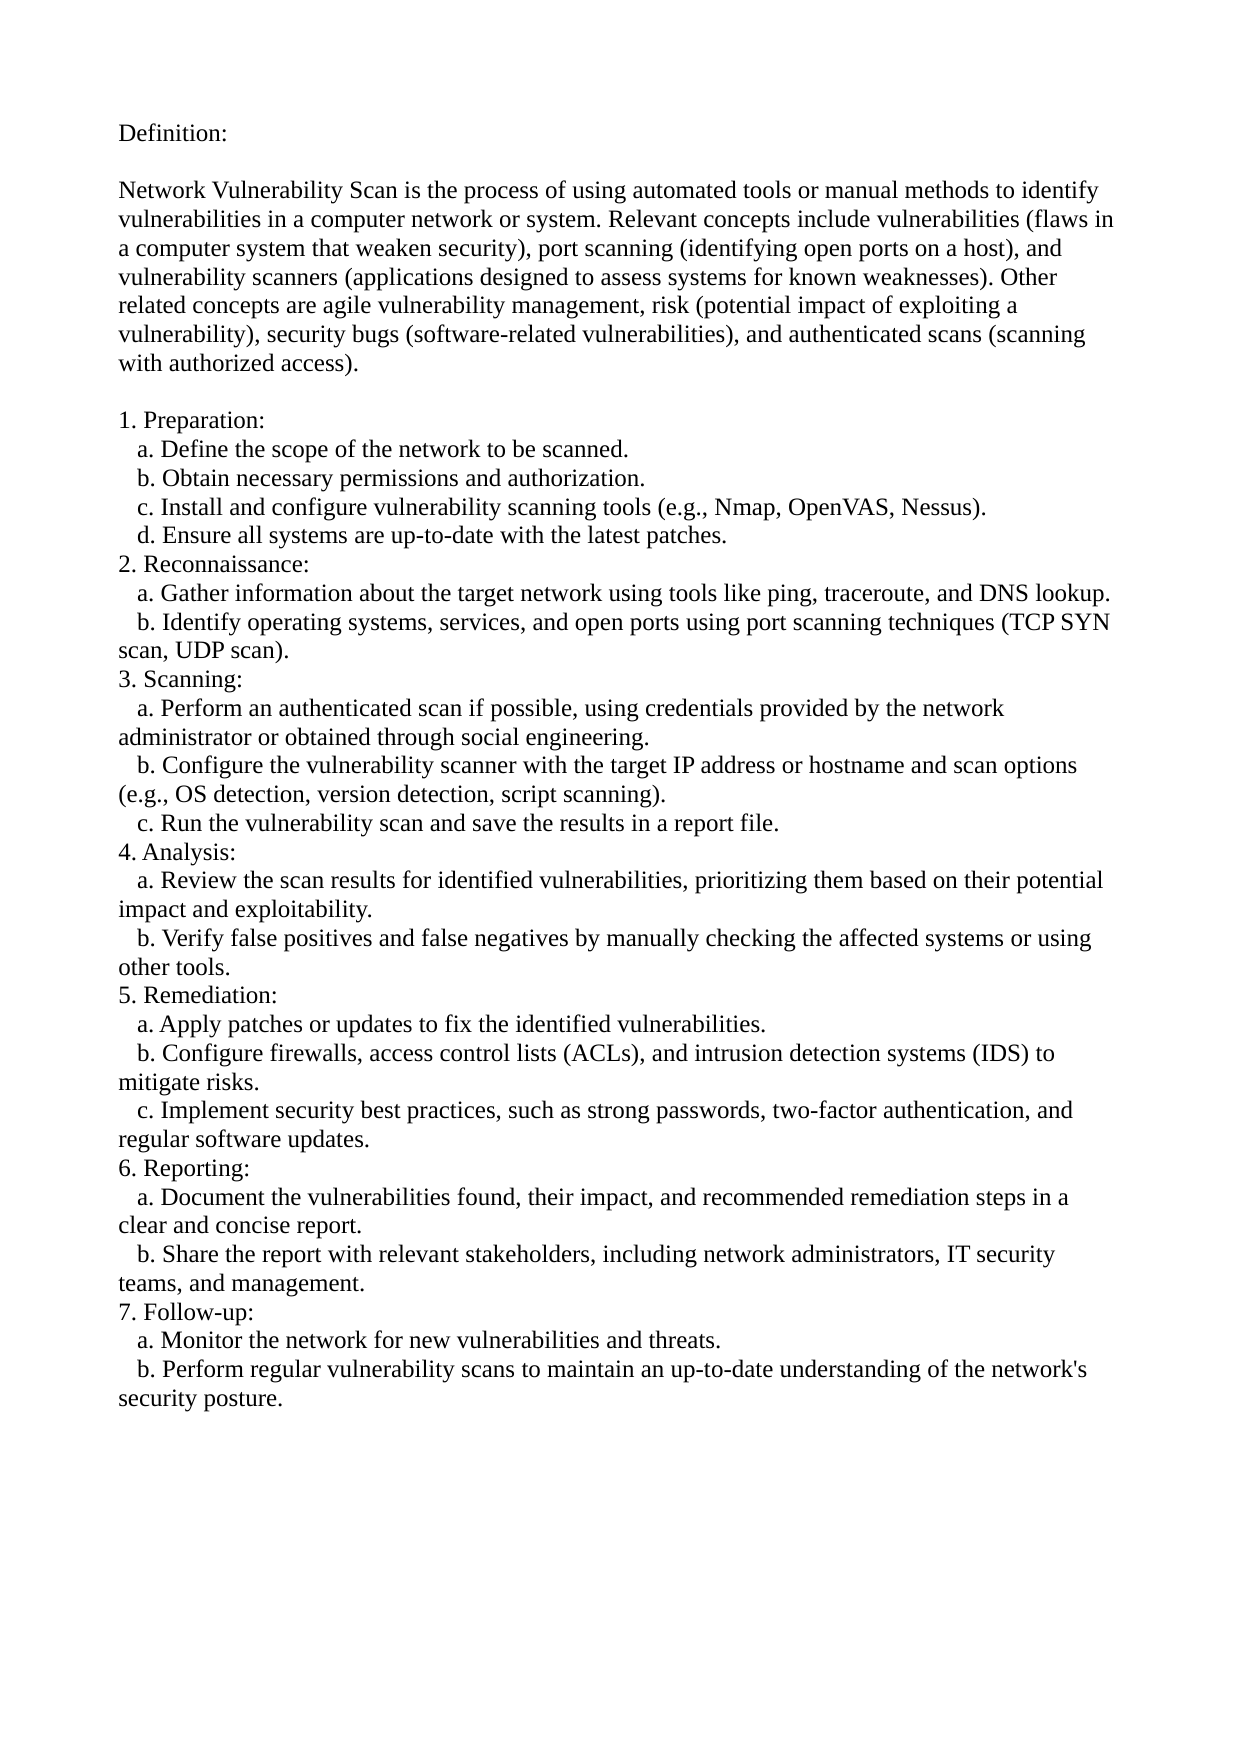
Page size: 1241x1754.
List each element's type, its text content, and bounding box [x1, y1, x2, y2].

text 7. Follow-up: [118, 1297, 1122, 1326]
text a. Apply patches or updates to fix the identified vulnerabilities. [118, 1009, 1122, 1038]
text d. Ensure all systems are up-to-date with the latest patches. [118, 521, 1122, 549]
text 2. Reconnaissance: [118, 549, 1122, 578]
text b. Identify operating systems, services, and open ports using port scanning techniques (TCP SYN scan, UDP scan). [118, 607, 1122, 664]
text Definition: [118, 118, 1122, 147]
text a. Review the scan results for identified vulnerabilities, prioritizing them based on their potential impact and exploitability. [118, 866, 1122, 923]
text c. Run the vulnerability scan and save the results in a report file. [118, 808, 1122, 837]
text 4. Analysis: [118, 837, 1122, 866]
text 5. Remediation: [118, 981, 1122, 1009]
text b. Configure the vulnerability scanner with the target IP address or hostname and scan options (e.g., OS detection, version detection, script scanning). [118, 751, 1122, 808]
text a. Gather information about the target network using tools like ping, traceroute, and DNS lookup. [118, 578, 1122, 607]
text 6. Reporting: [118, 1153, 1122, 1182]
text b. Configure firewalls, access control lists (ACLs), and intrusion detection systems (IDS) to mitigate risks. [118, 1038, 1122, 1096]
text a. Monitor the network for new vulnerabilities and threats. [118, 1326, 1122, 1354]
text a. Perform an authenticated scan if possible, using credentials provided by the network administrator or obtained through social engineering. [118, 693, 1122, 751]
text b. Perform regular vulnerability scans to maintain an up-to-date understanding of the network's security posture. [118, 1354, 1122, 1412]
text 1. Preparation: [118, 406, 1122, 434]
text c. Implement security best practices, such as strong passwords, two-factor authentication, and regular software updates. [118, 1096, 1122, 1153]
text Network Vulnerability Scan is the process of using automated tools or manual methods to identify vulnerabilities in a computer network or system. Relevant concepts include vulnerabilities (flaws in a computer system that weaken security), port scanning (identifying open ports on a host), and vulnerability scanners (applications designed to assess systems for known weaknesses). Other related concepts are agile vulnerability management, risk (potential impact of exploiting a vulnerability), security bugs (software-related vulnerabilities), and authenticated scans (scanning with authorized access). [118, 176, 1122, 377]
text b. Verify false positives and false negatives by manually checking the affected systems or using other tools. [118, 923, 1122, 981]
text c. Install and configure vulnerability scanning tools (e.g., Nmap, OpenVAS, Nessus). [118, 492, 1122, 521]
text a. Document the vulnerabilities found, their impact, and recommended remediation steps in a clear and concise report. [118, 1182, 1122, 1239]
text b. Obtain necessary permissions and authorization. [118, 463, 1122, 492]
text 3. Scanning: [118, 664, 1122, 693]
text a. Define the scope of the network to be scanned. [118, 434, 1122, 463]
text b. Share the report with relevant stakeholders, including network administrators, IT security teams, and management. [118, 1239, 1122, 1297]
